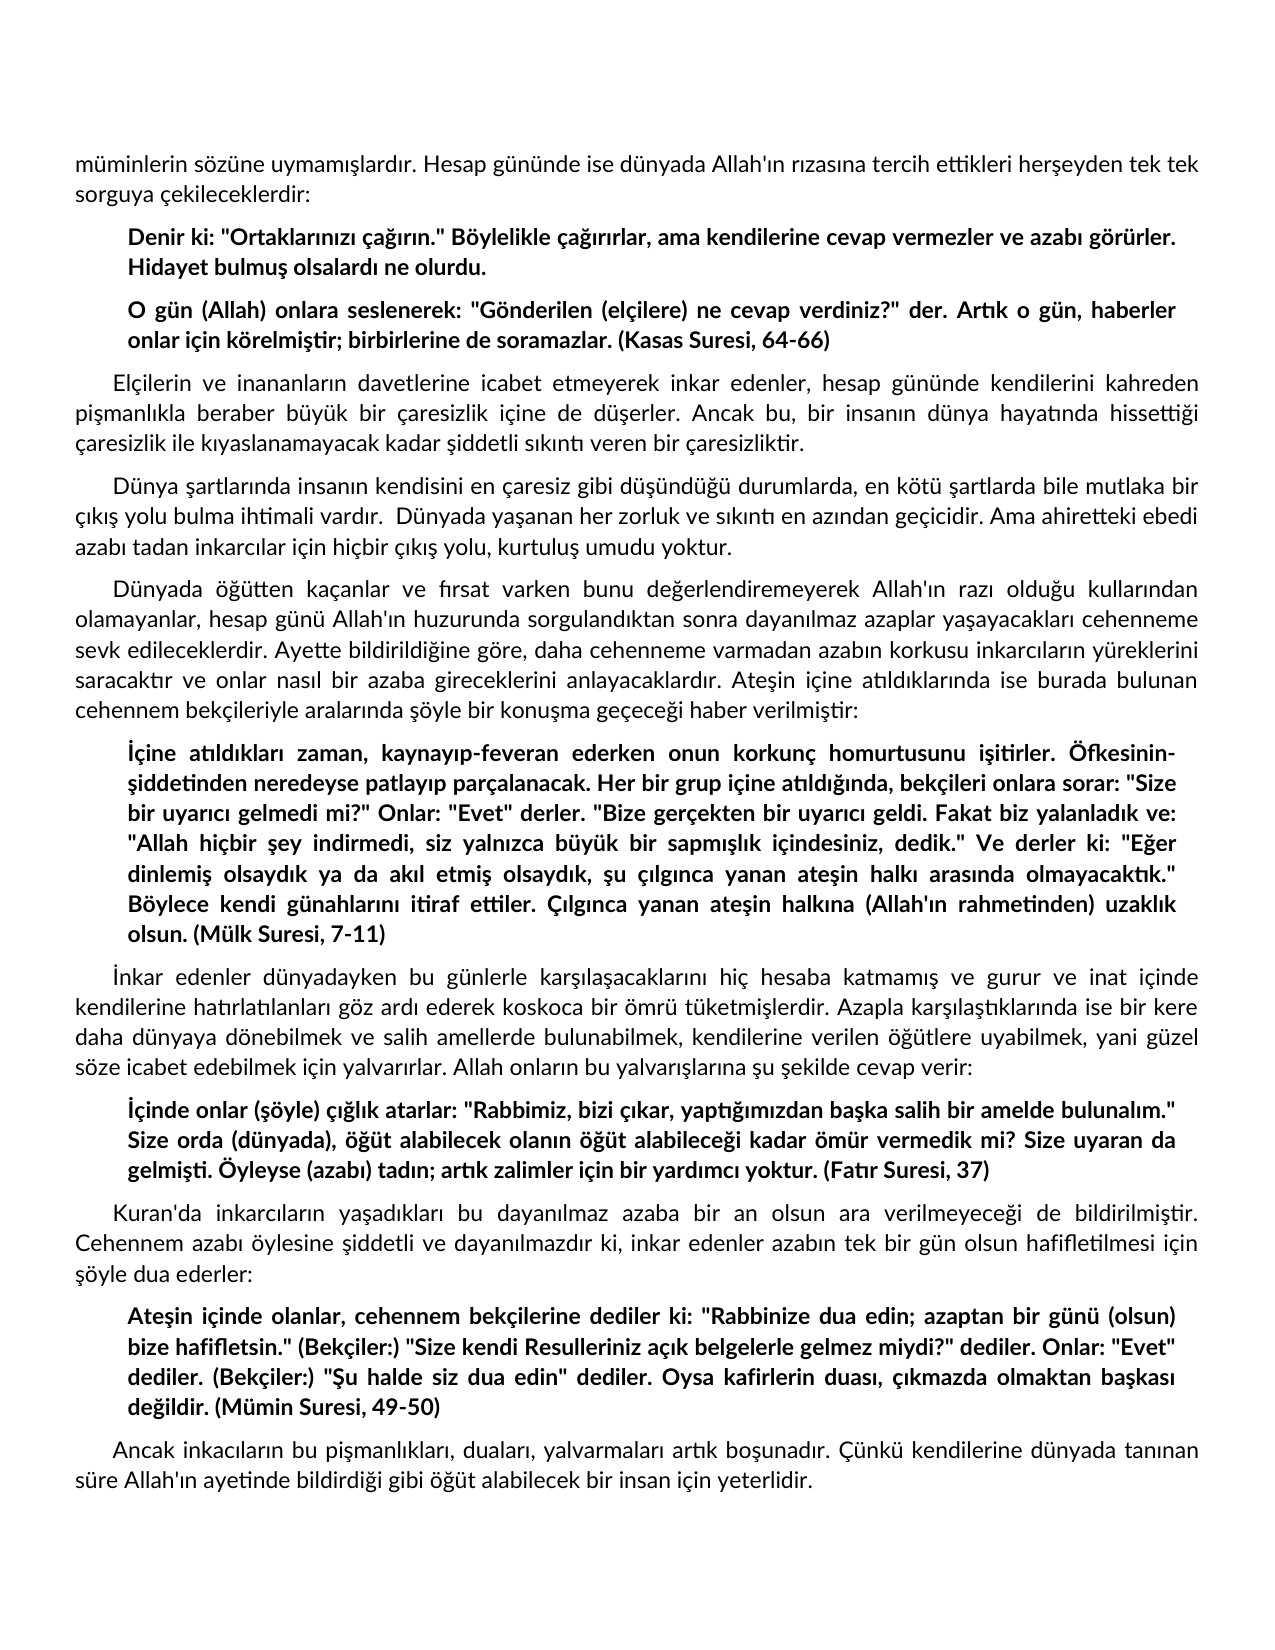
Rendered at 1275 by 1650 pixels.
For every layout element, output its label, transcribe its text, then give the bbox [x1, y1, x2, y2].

text Kuran'da inkarcıların yaşadıkları bu dayanılmaz azaba bir an olsun ara verilmeyeceği de bildirilmiştir. Cehennem azabı öylesine şiddetli ve dayanılmazdır ki, inkar edenler azabın tek bir gün olsun hafifletilmesi için şöyle dua ederler: [75, 1199, 1200, 1287]
text İçinde onlar (şöyle) çığlık atarlar: "Rabbimiz, bizi çıkar, yaptığımızdan başka salih bir amelde bulunalım." Size orda (dünyada), öğüt alabilecek olanın öğüt alabileceği kadar ömür vermedik mi? Size uyaran da gelmişti. Öyleyse (azabı) tadın; artık zalimler için bir yardımcı yoktur. (Fatır Suresi, 37) [127, 1096, 1177, 1184]
text Dünya şartlarında insanın kendisini en çaresiz gibi düşündüğü durumlarda, en kötü şartlarda bile mutlaka bir çıkış yolu bulma ihtimali vardır. Dünyada yaşanan her zorluk ve sıkıntı en azından geçicidir. Ama ahiretteki ebedi azabı tadan inkarcılar için hiçbir çıkış yolu, kurtuluş umudu yoktur. [75, 472, 1200, 560]
text Ateşin içinde olanlar, cehennem bekçilerine dediler ki: "Rabbinize dua edin; azaptan bir günü (olsun) bize hafifletsin." (Bekçiler:) "Size kendi Resulleriniz açık belgelerle gelmez miydi?" dediler. Onlar: "Evet" dediler. (Bekçiler:) "Şu halde siz dua edin" dediler. Oysa kafirlerin duası, çıkmazda olmaktan başkası değildir. (Mümin Suresi, 49-50) [127, 1302, 1177, 1420]
text müminlerin sözüne uymamışlardır. Hesap gününde ise dünyada Allah'ın rızasına tercih ettikleri herşeyden tek tek sorguya çekileceklerdir: [75, 150, 1200, 208]
text İnkar edenler dünyadayken bu günlerle karşılaşacaklarını hiç hesaba katmamış ve gurur ve inat içinde kendilerine hatırlatılanları göz ardı ederek koskoca bir ömrü tüketmişlerdir. Azapla karşılaştıklarında ise bir kere daha dünyaya dönebilmek ve salih amellerde bulunabilmek, kendilerine verilen öğütlere uyabilmek, yani güzel söze icabet edebilmek için yalvarırlar. Allah onların bu yalvarışlarına şu şekilde cevap verir: [75, 962, 1200, 1081]
text Dünyada öğütten kaçanlar ve fırsat varken bunu değerlendiremeyerek Allah'ın razı olduğu kullarından olamayanlar, hesap günü Allah'ın huzurunda sorgulandıktan sonra dayanılmaz azaplar yaşayacakları cehenneme sevk edileceklerdir. Ayette bildirildiğine göre, daha cehenneme varmadan azabın korkusu inkarcıların yüreklerini saracaktır ve onlar nasıl bir azaba gireceklerini anlayacaklardır. Ateşin içine atıldıklarında ise burada bulunan cehennem bekçileriyle aralarında şöyle bir konuşma geçeceği haber verilmiştir: [75, 575, 1200, 723]
text Denir ki: "Ortaklarınızı çağırın." Böylelikle çağırırlar, ama kendilerine cevap vermezler ve azabı görürler. Hidayet bulmuş olsalardı ne olurdu. [127, 223, 1177, 281]
text İçine atıldıkları zaman, kaynayıp-feveran ederken onun korkunç homurtusunu işitirler. Öfkesinin-şiddetinden neredeyse patlayıp parçalanacak. Her bir grup içine atıldığında, bekçileri onlara sorar: "Size bir uyarıcı gelmedi mi?" Onlar: "Evet" derler. "Bize gerçekten bir uyarıcı geldi. Fakat biz yalanladık ve: "Allah hiçbir şey indirmedi, siz yalnızca büyük bir sapmışlık içindesiniz, dedik." Ve derler ki: "Eğer dinlemiş olsaydık ya da akıl etmiş olsaydık, şu çılgınca yanan ateşin halkı arasında olmayacaktık." Böylece kendi günahlarını itiraf ettiler. Çılgınca yanan ateşin halkına (Allah'ın rahmetinden) uzaklık olsun. (Mülk Suresi, 7-11) [127, 738, 1177, 947]
text Elçilerin ve inananların davetlerine icabet etmeyerek inkar edenler, hesap gününde kendilerini kahreden pişmanlıkla beraber büyük bir çaresizlik içine de düşerler. Ancak bu, bir insanın dünya hayatında hissettiği çaresizlik ile kıyaslanamayacak kadar şiddetli sıkıntı veren bir çaresizliktir. [75, 369, 1200, 457]
text Ancak inkacıların bu pişmanlıkları, duaları, yalvarmaları artık boşunadır. Çünkü kendilerine dünyada tanınan süre Allah'ın ayetinde bildirdiği gibi öğüt alabilecek bir insan için yeterlidir. [75, 1435, 1200, 1493]
text O gün (Allah) onlara seslenerek: "Gönderilen (elçilere) ne cevap verdiniz?" der. Artık o gün, haberler onlar için körelmiştir; birbirlerine de soramazlar. (Kasas Suresi, 64-66) [127, 296, 1177, 353]
